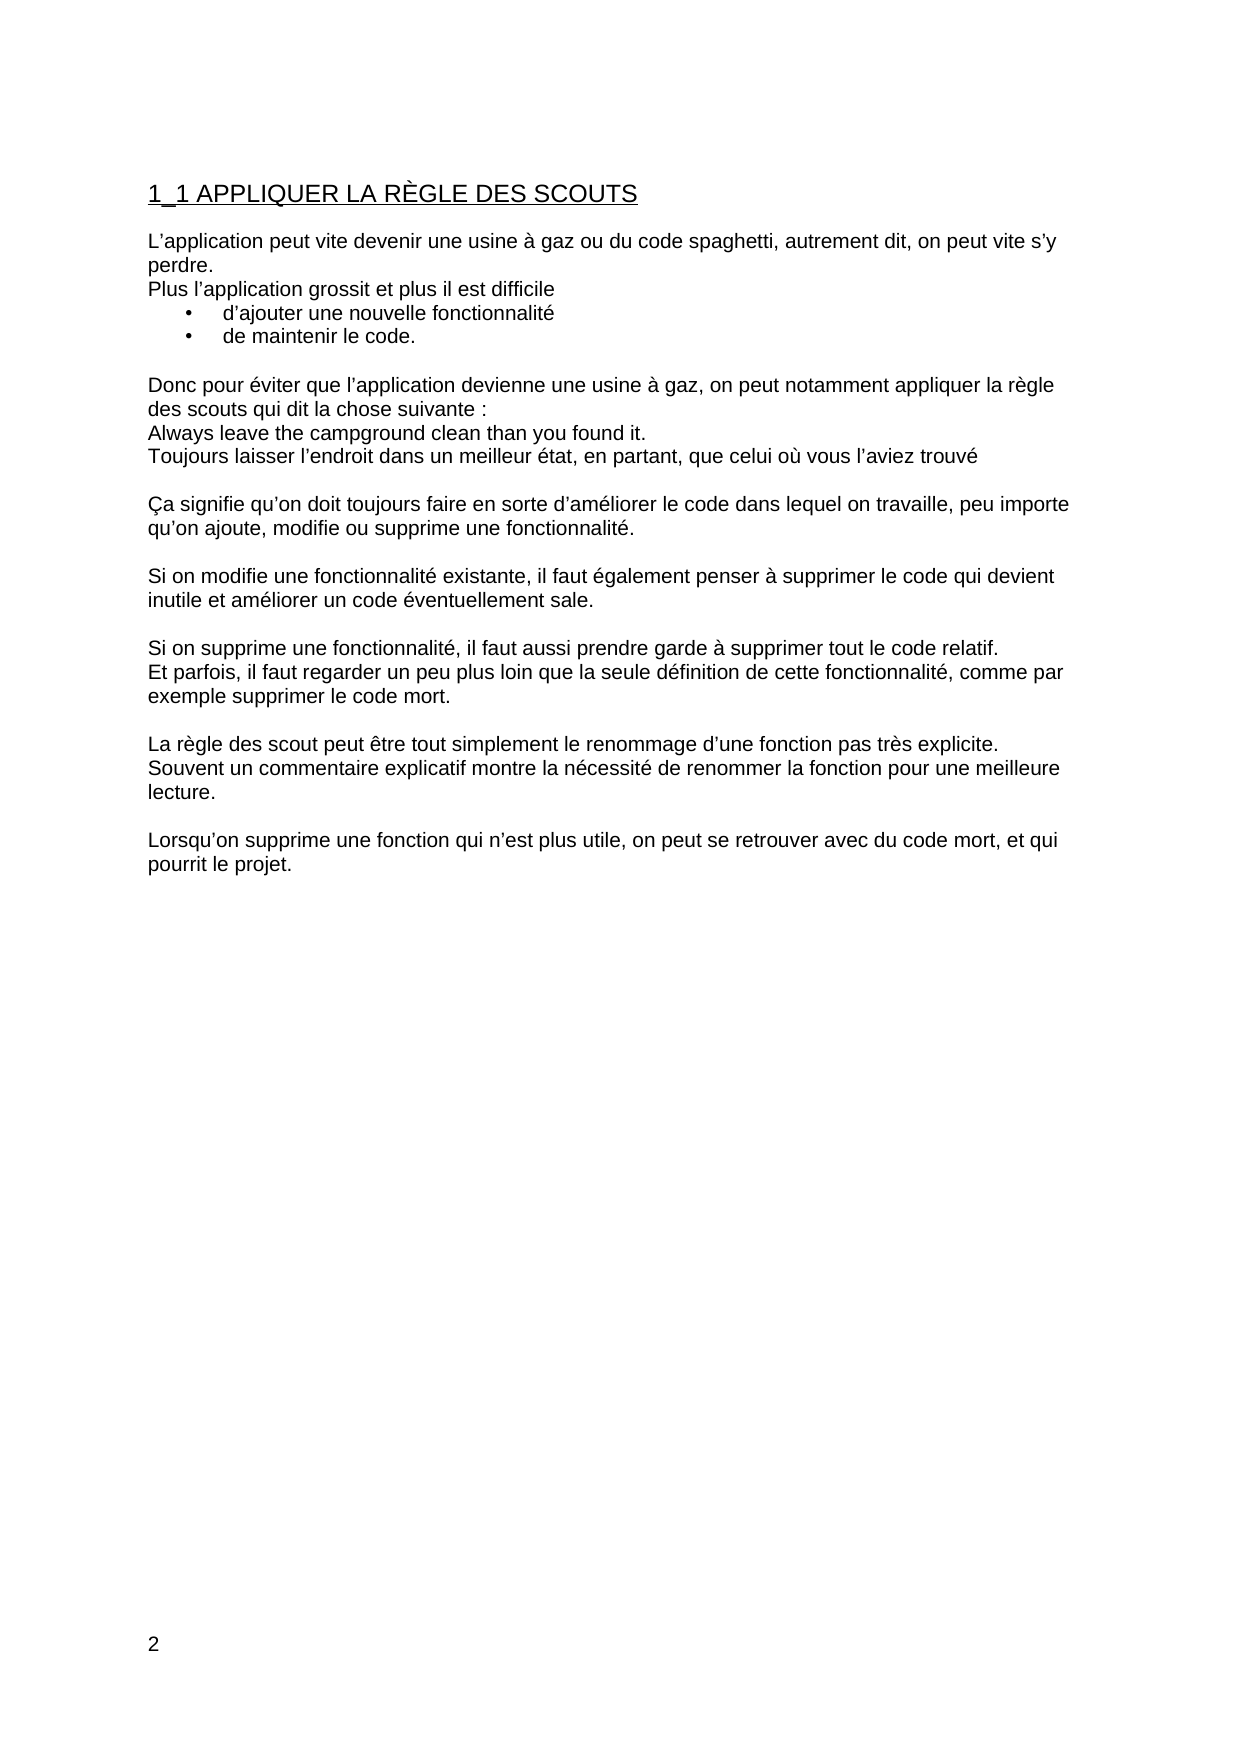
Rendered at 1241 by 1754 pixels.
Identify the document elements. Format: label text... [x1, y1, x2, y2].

text Donc pour éviter que l’application devienne une usine à gaz, on peut notamment appliquer la règle des scouts qui dit la chose suivante : [148, 372, 1093, 420]
text Ça signifie qu’on doit toujours faire en sorte d’améliorer le code dans lequel on travaille, peu importe qu’on ajoute, modifie ou supprime une fonctionnalité. [148, 492, 1093, 540]
text Lorsqu’on supprime une fonction qui n’est plus utile, on peut se retrouver avec du code mort, et qui pourrit le projet. [148, 828, 1093, 876]
text Si on supprime une fonctionnalité, il faut aussi prendre garde à supprimer tout le code relatif. [148, 636, 1093, 660]
text Plus l’application grossit et plus il est difficile [148, 276, 1093, 300]
text L’application peut vite devenir une usine à gaz ou du code spaghetti, autrement dit, on peut vite s’y perdre. [148, 228, 1093, 276]
text Et parfois, il faut regarder un peu plus loin que la seule définition de cette fonctionnalité, comme par exemple supprimer le code mort. [148, 660, 1093, 708]
text Souvent un commentaire explicatif montre la nécessité de renommer la fonction pour une meilleure lecture. [148, 756, 1093, 804]
subtitle 1_1 Appliquer la règle des scouts [148, 179, 1093, 208]
list de maintenir le code. [185, 324, 1093, 348]
text Si on modifie une fonctionnalité existante, il faut également penser à supprimer le code qui devient inutile et améliorer un code éventuellement sale. [148, 564, 1093, 612]
text La règle des scout peut être tout simplement le renommage d’une fonction pas très explicite. [148, 732, 1093, 756]
list d’ajouter une nouvelle fonctionnalité [185, 300, 1093, 324]
text Always leave the campground clean than you found it. [148, 420, 1093, 444]
text Toujours laisser l’endroit dans un meilleur état, en partant, que celui où vous l’aviez trouvé [148, 444, 1093, 468]
